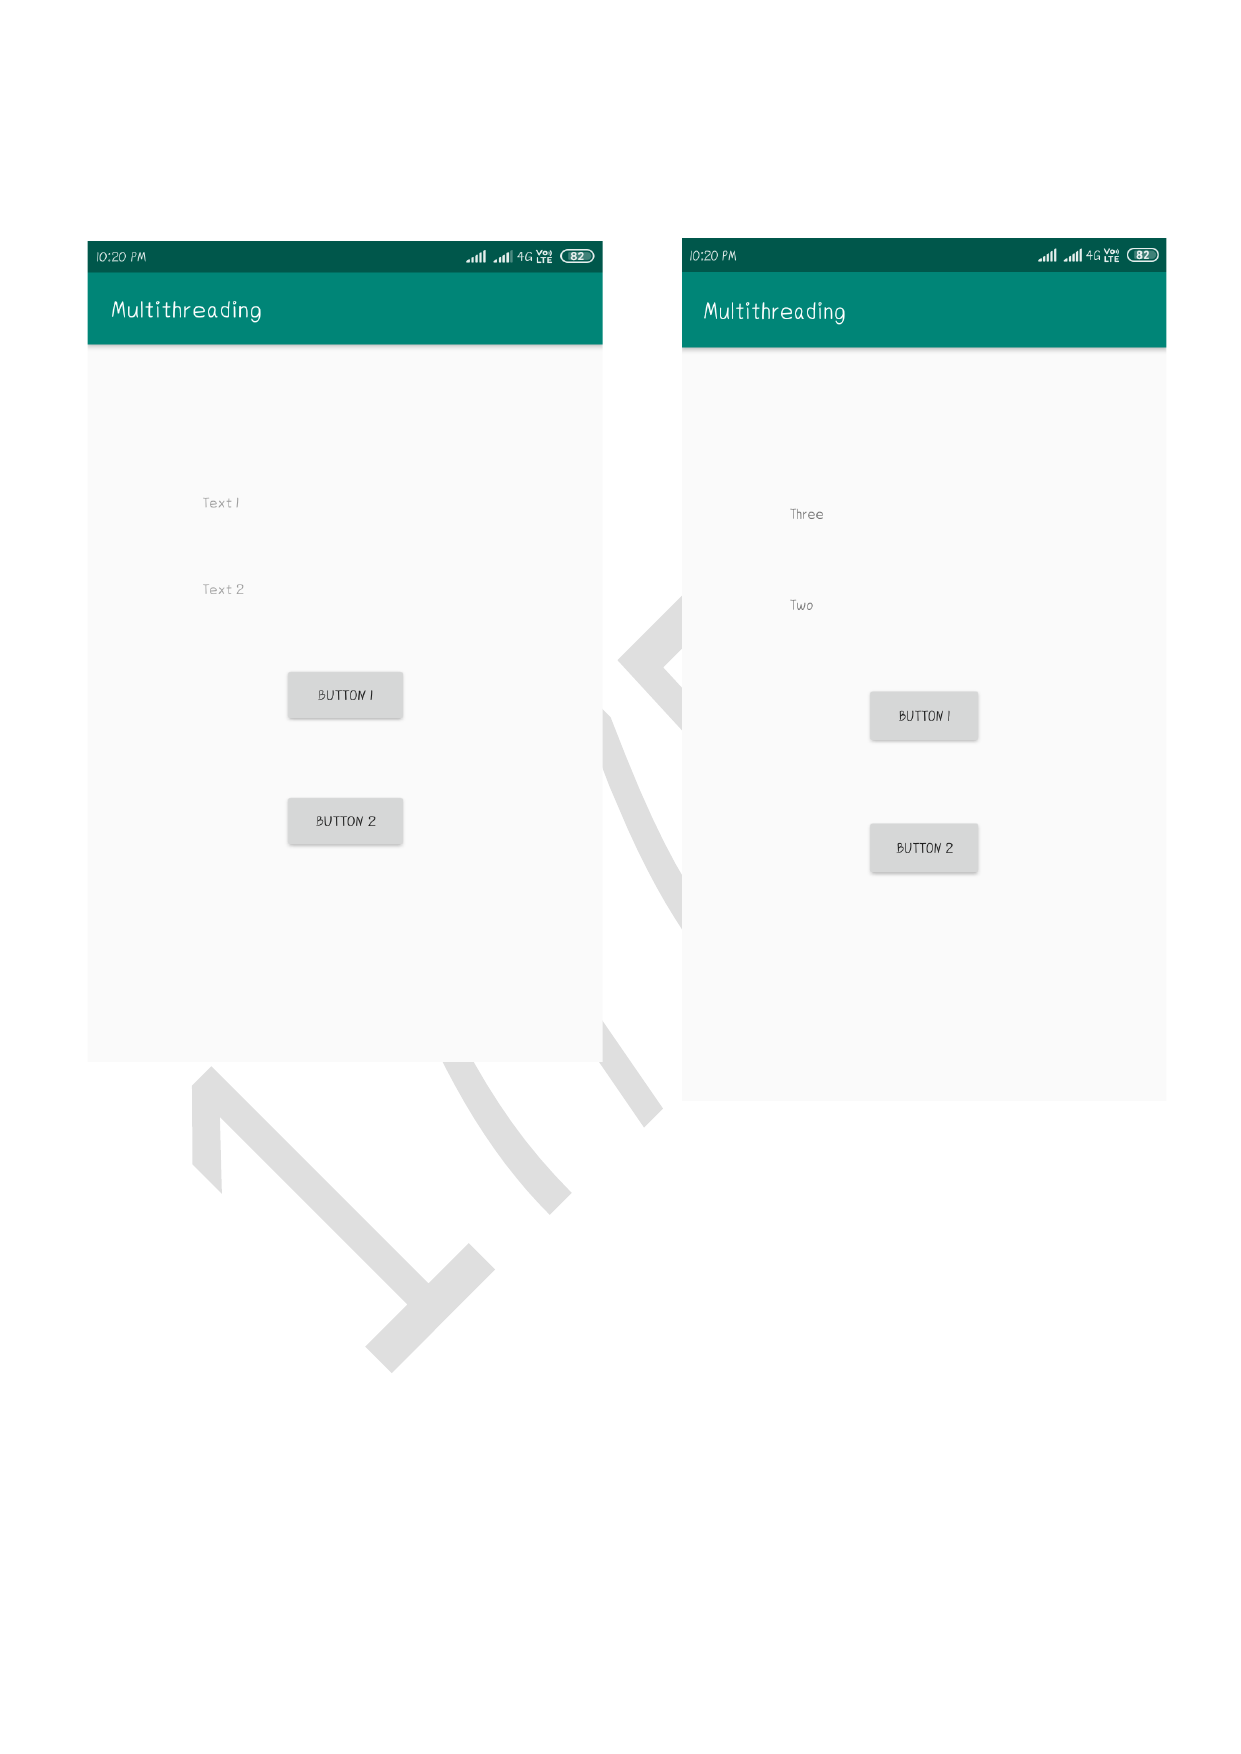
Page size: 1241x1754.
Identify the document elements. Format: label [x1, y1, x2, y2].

picture [87, 241, 603, 1062]
picture [682, 238, 1167, 1101]
